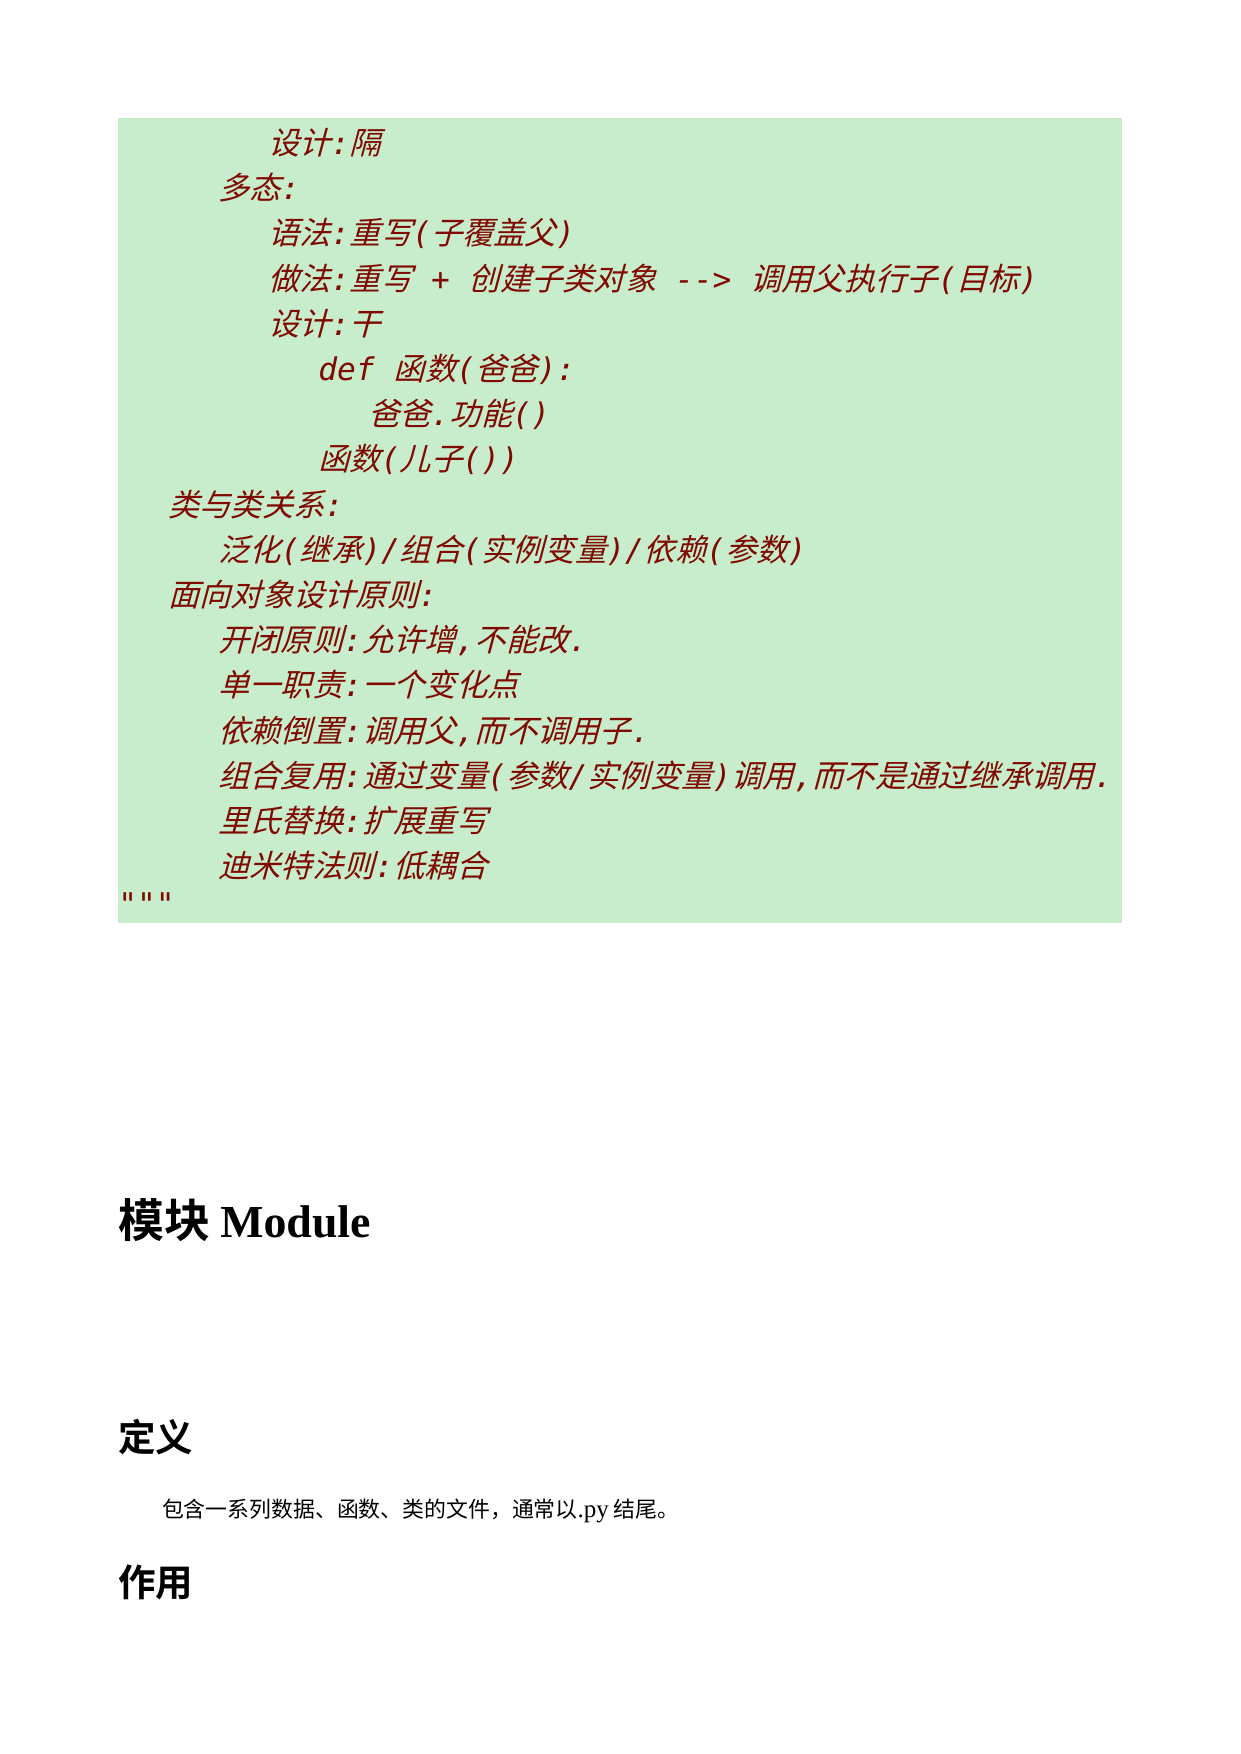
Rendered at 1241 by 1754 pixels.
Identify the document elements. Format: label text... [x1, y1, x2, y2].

text 类与类关系: [118, 480, 1122, 525]
subtitle 作用 [118, 1552, 1122, 1607]
text 函数(儿子()) [118, 434, 1122, 480]
subtitle 模块 Module [118, 1185, 1122, 1251]
text 做法:重写 + 创建子类对象 --> 调用父执行子(目标) [118, 254, 1122, 299]
text 设计:干 [118, 299, 1122, 344]
text 单一职责:一个变化点 [118, 661, 1122, 706]
text def 函数(爸爸): [118, 344, 1122, 389]
text 依赖倒置:调用父,而不调用子. [118, 706, 1122, 751]
text 开闭原则:允许增,不能改. [118, 615, 1122, 661]
text 语法:重写(子覆盖父) [118, 208, 1122, 254]
subtitle 定义 [118, 1408, 1122, 1462]
text 里氏替换:扩展重写 [118, 796, 1122, 841]
text 多态: [118, 163, 1122, 208]
text 迪米特法则:低耦合 [118, 841, 1122, 887]
text 组合复用:通过变量(参数/实例变量)调用,而不是通过继承调用. [118, 751, 1122, 796]
text 设计:隔 [118, 118, 1122, 163]
text 包含一系列数据、函数、类的文件，通常以.py结尾。 [162, 1492, 1122, 1523]
text 泛化(继承)/组合(实例变量)/依赖(参数) [118, 525, 1122, 570]
text 面向对象设计原则: [118, 570, 1122, 615]
text """ [118, 887, 1122, 923]
text 爸爸.功能() [118, 389, 1122, 434]
